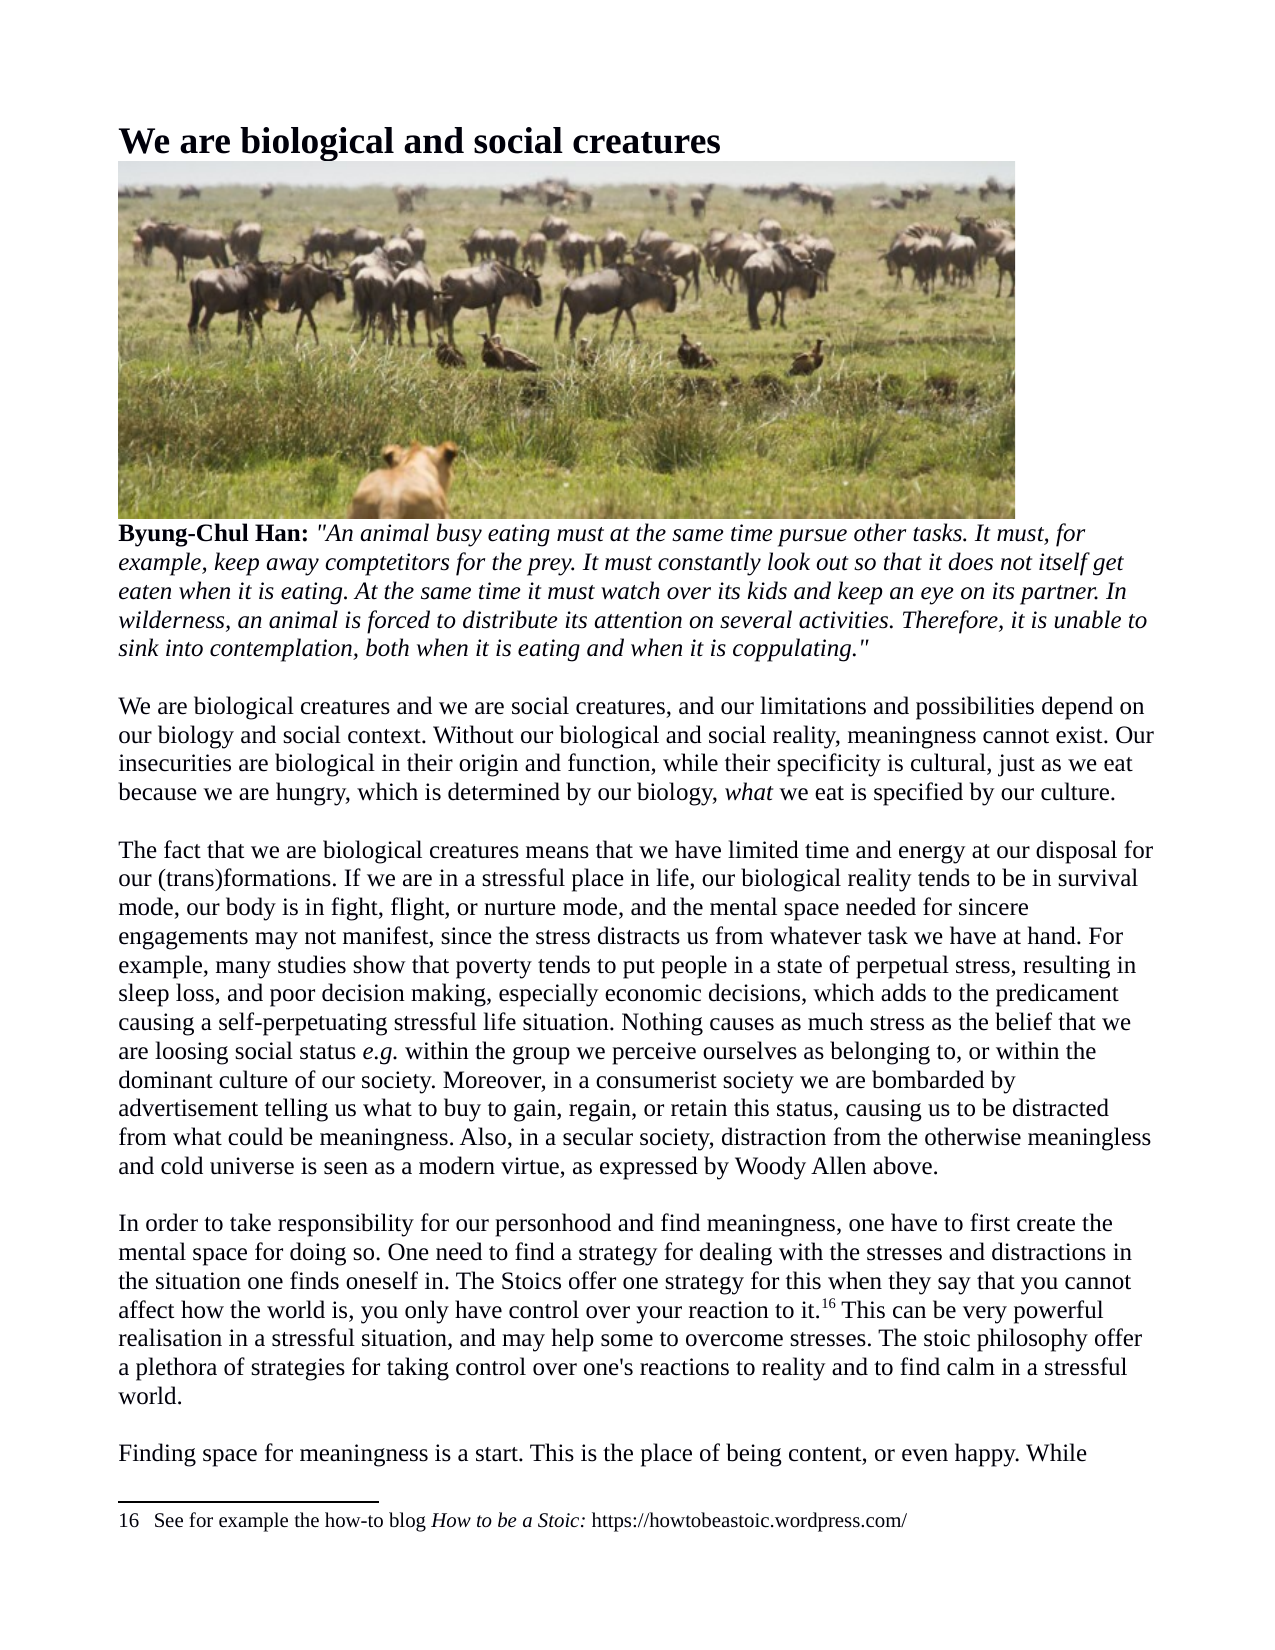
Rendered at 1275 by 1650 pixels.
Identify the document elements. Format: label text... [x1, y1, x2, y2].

picture [118, 161, 1016, 519]
list Byung-Chul Han: "An animal busy eating must at the same time pursue other tasks. It must, for example, keep away comptetitors for the prey. It must constantly look out so that it does not itself get eaten when it is eating. At the same time it must watch over its kids and keep an eye on its partner. In wilderness, an animal is forced to distribute its attention on several activities. Therefore, it is unable to sink into contemplation, both when it is eating and when it is coppulating." [118, 518, 1157, 662]
list The fact that we are biological creatures means that we have limited time and energy at our disposal for our (trans)formations. If we are in a stressful place in life, our biological reality tends to be in survival mode, our body is in fight, flight, or nurture mode, and the mental space needed for sincere engagements may not manifest, since the stress distracts us from whatever task we have at hand. For example, many studies show that poverty tends to put people in a state of perpetual stress, resulting in sleep loss, and poor decision making, especially economic decisions, which adds to the predicament causing a self-perpetuating stressful life situation. Nothing causes as much stress as the belief that we are loosing social status e.g. within the group we perceive ourselves as belonging to, or within the dominant culture of our society. Moreover, in a consumerist society we are bombarded by advertisement telling us what to buy to gain, regain, or retain this status, causing us to be distracted from what could be meaningness. Also, in a secular society, distraction from the otherwise meaningless and cold universe is seen as a modern virtue, as expressed by Woody Allen above. [118, 835, 1157, 1180]
list Finding space for meaningness is a start. This is the place of being content, or even happy. While [118, 1438, 1157, 1467]
list See for example the how-to blog How to be a Stoic: https://howtobeastoic.wordpress.com/ [118, 1508, 1157, 1532]
list We are biological creatures and we are social creatures, and our limitations and possibilities depend on our biology and social context. Without our biological and social reality, meaningness cannot exist. Our insecurities are biological in their origin and function, while their specificity is cultural, just as we eat because we are hungry, which is determined by our biology, what we eat is specified by our culture. [118, 691, 1157, 806]
subtitle We are biological and social creatures [118, 118, 1157, 161]
list In order to take responsibility for our personhood and find meaningness, one have to first create the mental space for doing so. One need to find a strategy for dealing with the stresses and distractions in the situation one finds oneself in. The Stoics offer one strategy for this when they say that you cannot affect how the world is, you only have control over your reaction to it. This can be very powerful realisation in a stressful situation, and may help some to overcome stresses. The stoic philosophy offer a plethora of strategies for taking control over one's reactions to reality and to find calm in a stressful world. [118, 1208, 1157, 1410]
